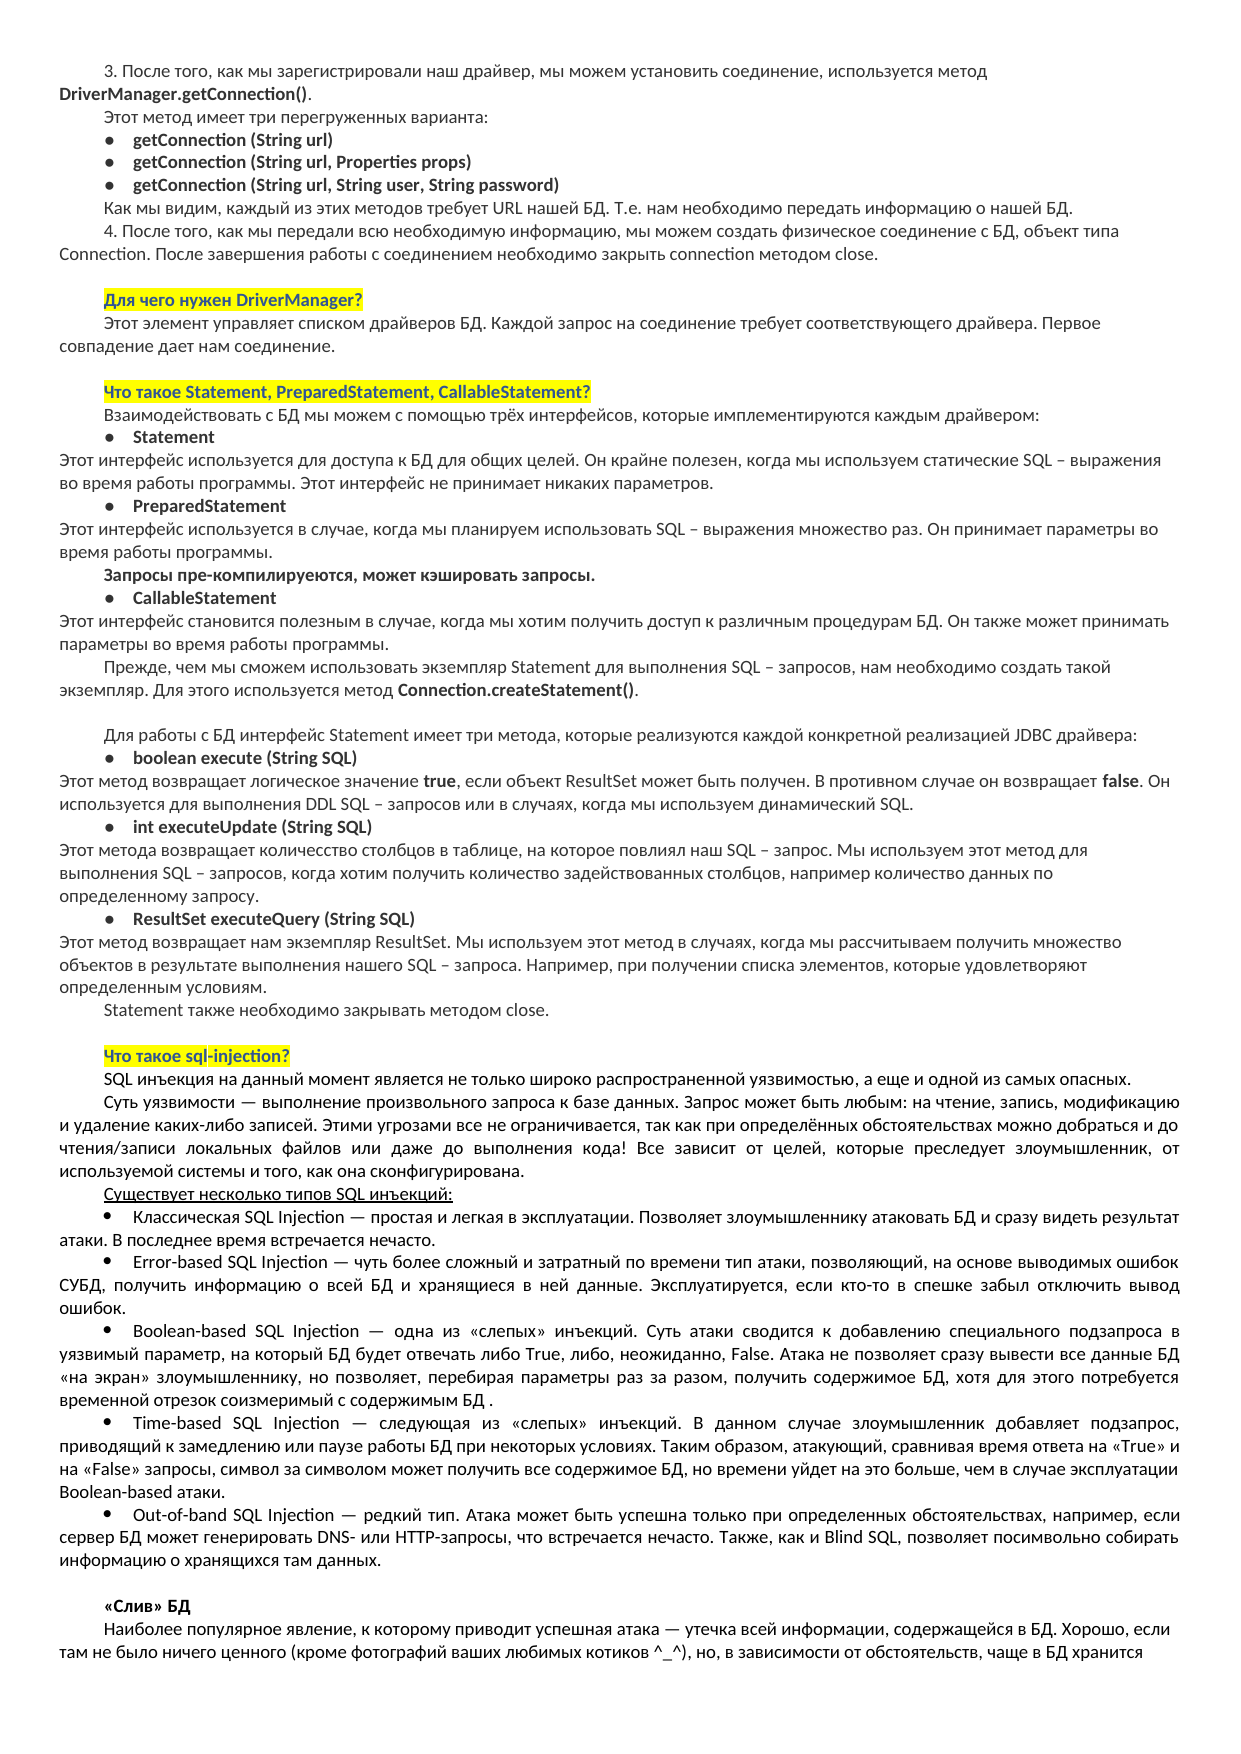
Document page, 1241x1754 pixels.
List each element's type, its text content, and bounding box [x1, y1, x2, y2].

subtitle Что такое sql-injection? [59, 1044, 1181, 1067]
text 3. После того, как мы зарегистрировали наш драйвер, мы можем установить соединение, используется метод DriverManager.getConnection(). [59, 59, 1181, 105]
subtitle Что такое Statement, PreparedStatement, CallableStatement? [59, 380, 1181, 403]
text SQL инъекция на данный момент является не только широко распространенной уязвимостью, а еще и одной из самых опасных. [59, 1067, 1181, 1090]
text Запросы пре-компилируеются, может кэшировать запросы. [59, 563, 1181, 586]
list Time-based SQL Injection — следующая из «слепых» инъекций. В данном случае злоумышленник добавляет подзапрос, приводящий к замедлению или паузе работы БД при некоторых условиях. Таким образом, атакующий, сравнивая время ответа на «True» и на «False» запросы, символ за символом может получить все содержимое БД, но времени уйдет на это больше, чем в случае эксплуатации Boolean-based атаки. [59, 1411, 1181, 1503]
text Суть уязвимости — выполнение произвольного запроса к базе данных. Запрос может быть любым: на чтение, запись, модификацию и удаление каких-либо записей. Этими угрозами все не ограничивается, так как при определённых обстоятельствах можно добраться и до чтения/записи локальных файлов или даже до выполнения кода! Все зависит от целей, которые преследует злоумышленник, от используемой системы и того, как она сконфигурирована. [59, 1090, 1181, 1182]
list int executeUpdate (String SQL) Этот метода возвращает количесство столбцов в таблице, на которое повлиял наш SQL – запрос. Мы используем этот метод для выполнения SQL – запросов, когда хотим получить количество задействованных столбцов, например количество данных по определенному запросу. [59, 815, 1181, 907]
text 4. После того, как мы передали всю необходимую информацию, мы можем создать физическое соединение с БД, объект типа Connection. После завершения работы с соединением необходимо закрыть connection методом close. [59, 219, 1181, 265]
list CallableStatement Этот интерфейс становится полезным в случае, когда мы хотим получить доступ к различным процедурам БД. Он также может принимать параметры во время работы программы. [59, 586, 1181, 655]
text Statement также необходимо закрывать методом close. [59, 999, 1181, 1022]
list boolean execute (String SQL) Этот метод возвращает логическое значение true, если объект ResultSet может быть получен. В противном случае он возвращает false. Он используется для выполнения DDL SQL – запросов или в случаях, когда мы используем динамический SQL. [59, 747, 1181, 815]
list getConnection (String url, String user, String password) [59, 174, 1181, 197]
subtitle Для чего нужен DriverManager? [59, 288, 1181, 311]
text Как мы видим, каждый из этих методов требует URL нашей БД. Т.е. нам необходимо передать информацию о нашей БД. [59, 197, 1181, 219]
text Наиболее популярное явление, к которому приводит успешная атака — утечка всей информации, содержащейся в БД. Хорошо, если там не было ничего ценного (кроме фотографий ваших любимых котиков ^_^), но, в зависимости от обстоятельств, чаще в БД хранится [59, 1617, 1181, 1663]
list getConnection (String url, Properties props) [59, 151, 1181, 174]
text Этот элемент управляет списком драйверов БД. Каждой запрос на соединение требует соответствующего драйвера. Первое совпадение дает нам соединение. [59, 311, 1181, 357]
list getConnection (String url) [59, 128, 1181, 151]
list ResultSet executeQuery (String SQL) Этот метод возвращает нам экземпляр ResultSet. Мы используем этот метод в случаях, когда мы рассчитываем получить множество объектов в результате выполнения нашего SQL – запроса. Например, при получении списка элементов, которые удовлетворяют определенным условиям. [59, 907, 1181, 999]
text Этот метод имеет три перегруженных варианта: [59, 105, 1181, 128]
text Прежде, чем мы сможем использовать экземпляр Statement для выполнения SQL – запросов, нам необходимо создать такой экземпляр. Для этого используется метод Connection.createStatement(). [59, 655, 1181, 701]
text Взаимодействовать с БД мы можем с помощью трёх интерфейсов, которые имплементируются каждым драйвером: [59, 403, 1181, 426]
text Существует несколько типов SQL инъекций: [59, 1182, 1181, 1205]
text «Слив» БД [59, 1594, 1181, 1617]
list Statement Этот интерфейс используется для доступа к БД для общих целей. Он крайне полезен, когда мы используем статические SQL – выражения во время работы программы. Этот интерфейс не принимает никаких параметров. [59, 426, 1181, 494]
list Error-based SQL Injection — чуть более сложный и затратный по времени тип атаки, позволяющий, на основе выводимых ошибок СУБД, получить информацию о всей БД и хранящиеся в ней данные. Эксплуатируется, если кто-то в спешке забыл отключить вывод ошибок. [59, 1251, 1181, 1319]
list Классическая SQL Injection — простая и легкая в эксплуатации. Позволяет злоумышленнику атаковать БД и сразу видеть результат атаки. В последнее время встречается нечасто. [59, 1205, 1181, 1251]
list Boolean-based SQL Injection — одна из «слепых» инъекций. Суть атаки сводится к добавлению специального подзапроса в уязвимый параметр, на который БД будет отвечать либо True, либо, неожиданно, False. Атака не позволяет сразу вывести все данные БД «на экран» злоумышленнику, но позволяет, перебирая параметры раз за разом, получить содержимое БД, хотя для этого потребуется временной отрезок соизмеримый с содержимым БД . [59, 1319, 1181, 1411]
text Для работы с БД интерфейс Statement имеет три метода, которые реализуются каждой конкретной реализацией JDBC драйвера: [59, 724, 1181, 747]
list Out-of-band SQL Injection — редкий тип. Атака может быть успешна только при определенных обстоятельствах, например, если сервер БД может генерировать DNS- или HTTP-запросы, что встречается нечасто. Также, как и Blind SQL, позволяет посимвольно собирать информацию о хранящихся там данных. [59, 1503, 1181, 1572]
list PreparedStatement Этот интерфейс используется в случае, когда мы планируем использовать SQL – выражения множество раз. Он принимает параметры во время работы программы. [59, 494, 1181, 563]
